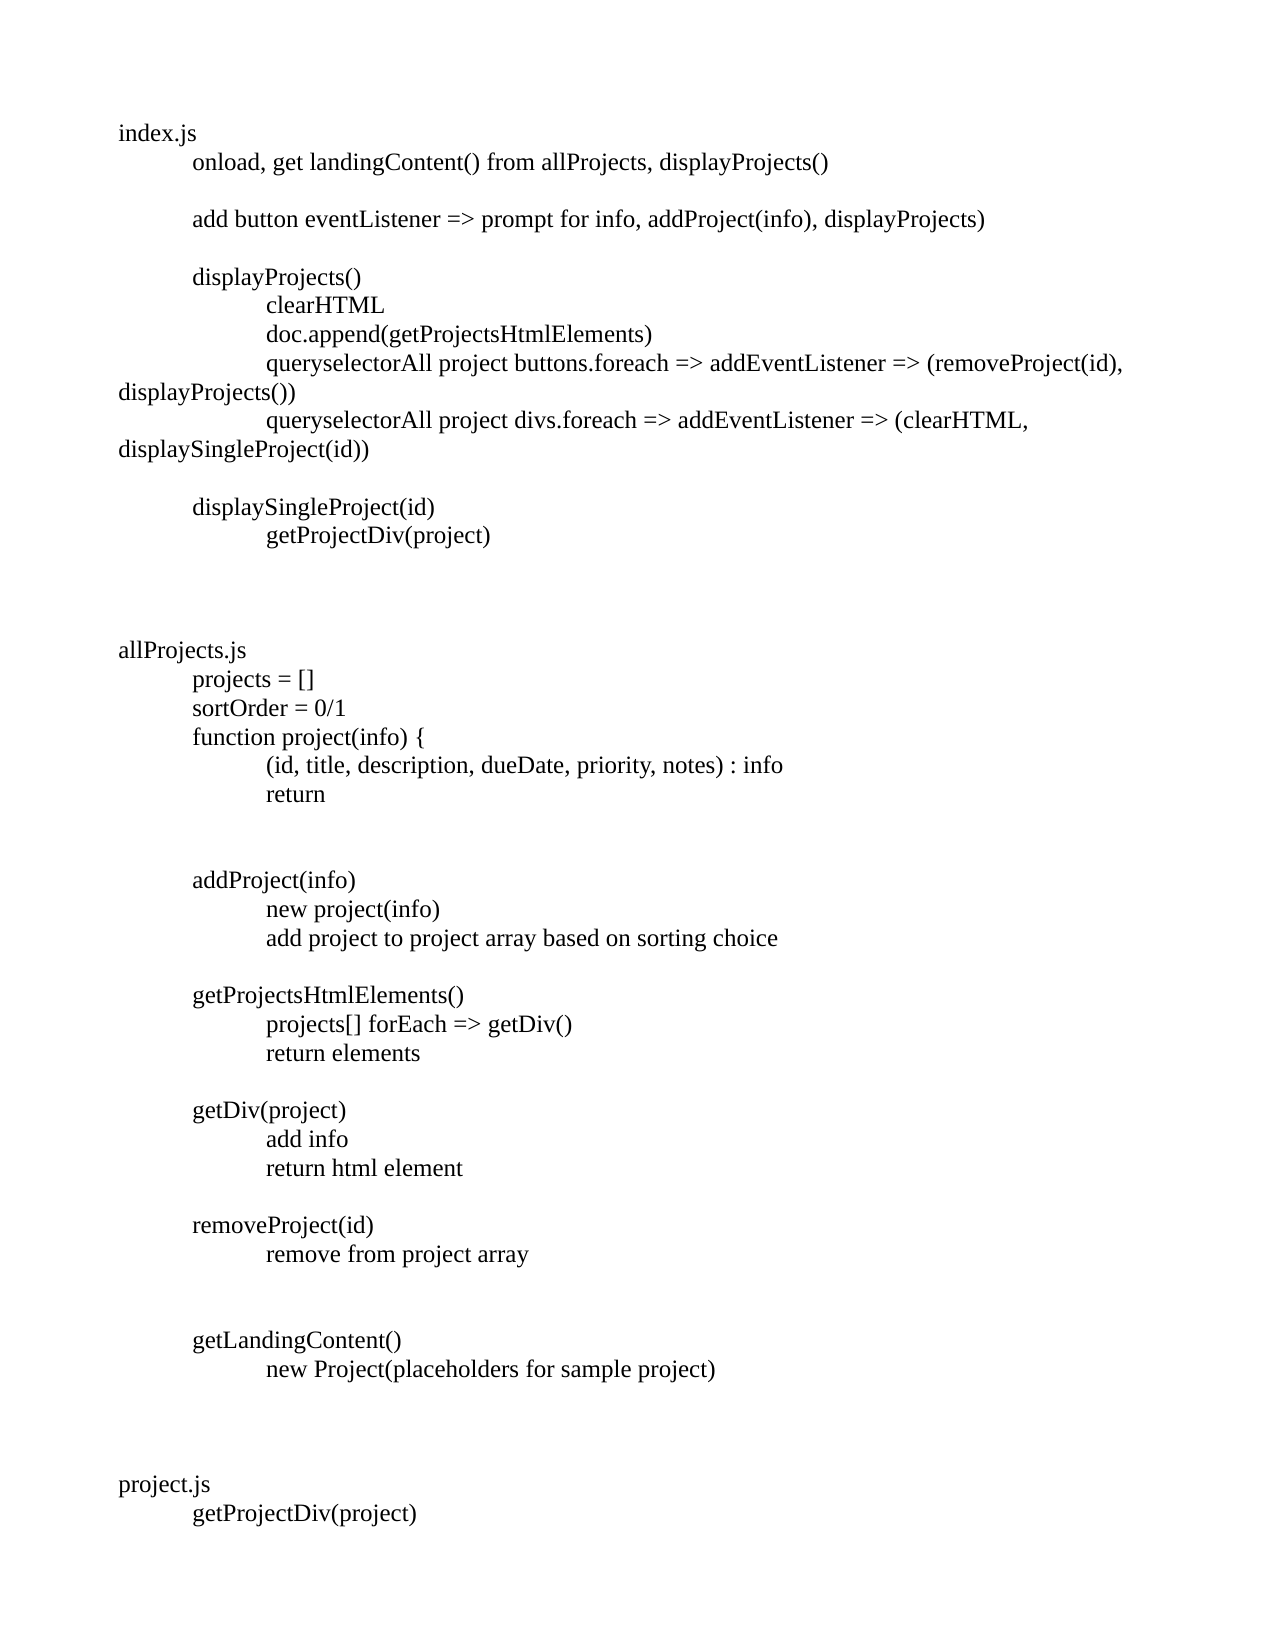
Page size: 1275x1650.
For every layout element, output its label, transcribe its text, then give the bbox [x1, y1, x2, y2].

text getDiv(project) [118, 1096, 1157, 1124]
text new project(info) [118, 894, 1157, 923]
text allProjects.js [118, 636, 1157, 664]
text project.js [118, 1469, 1157, 1498]
text displaySingleProject(id) [118, 492, 1157, 521]
text return elements [118, 1038, 1157, 1067]
text new Project(placeholders for sample project) [118, 1354, 1157, 1383]
text add button eventListener => prompt for info, addProject(info), displayProjects) [118, 204, 1157, 233]
text sortOrder = 0/1 [118, 693, 1157, 722]
text onload, get landingContent() from allProjects, displayProjects() [118, 147, 1157, 176]
text queryselectorAll project buttons.foreach => addEventListener => (removeProject(id), displayProjects()) [118, 348, 1157, 406]
text return html element [118, 1153, 1157, 1182]
text addProject(info) [118, 866, 1157, 894]
text add info [118, 1124, 1157, 1153]
text getProjectDiv(project) [118, 1498, 1157, 1527]
text doc.append(getProjectsHtmlElements) [118, 319, 1157, 348]
text getLandingContent() [118, 1326, 1157, 1354]
text getProjectsHtmlElements() [118, 981, 1157, 1009]
text add project to project array based on sorting choice [118, 923, 1157, 952]
text queryselectorAll project divs.foreach => addEventListener => (clearHTML, displaySingleProject(id)) [118, 406, 1157, 463]
text return [118, 779, 1157, 808]
text projects[] forEach => getDiv() [118, 1009, 1157, 1038]
text projects = [] [118, 664, 1157, 693]
text index.js [118, 118, 1157, 147]
text function project(info) { [118, 722, 1157, 751]
text remove from project array [118, 1239, 1157, 1268]
text (id, title, description, dueDate, priority, notes) : info [118, 751, 1157, 779]
text displayProjects() [118, 262, 1157, 291]
text getProjectDiv(project) [118, 521, 1157, 549]
text removeProject(id) [118, 1211, 1157, 1239]
text clearHTML [118, 291, 1157, 319]
